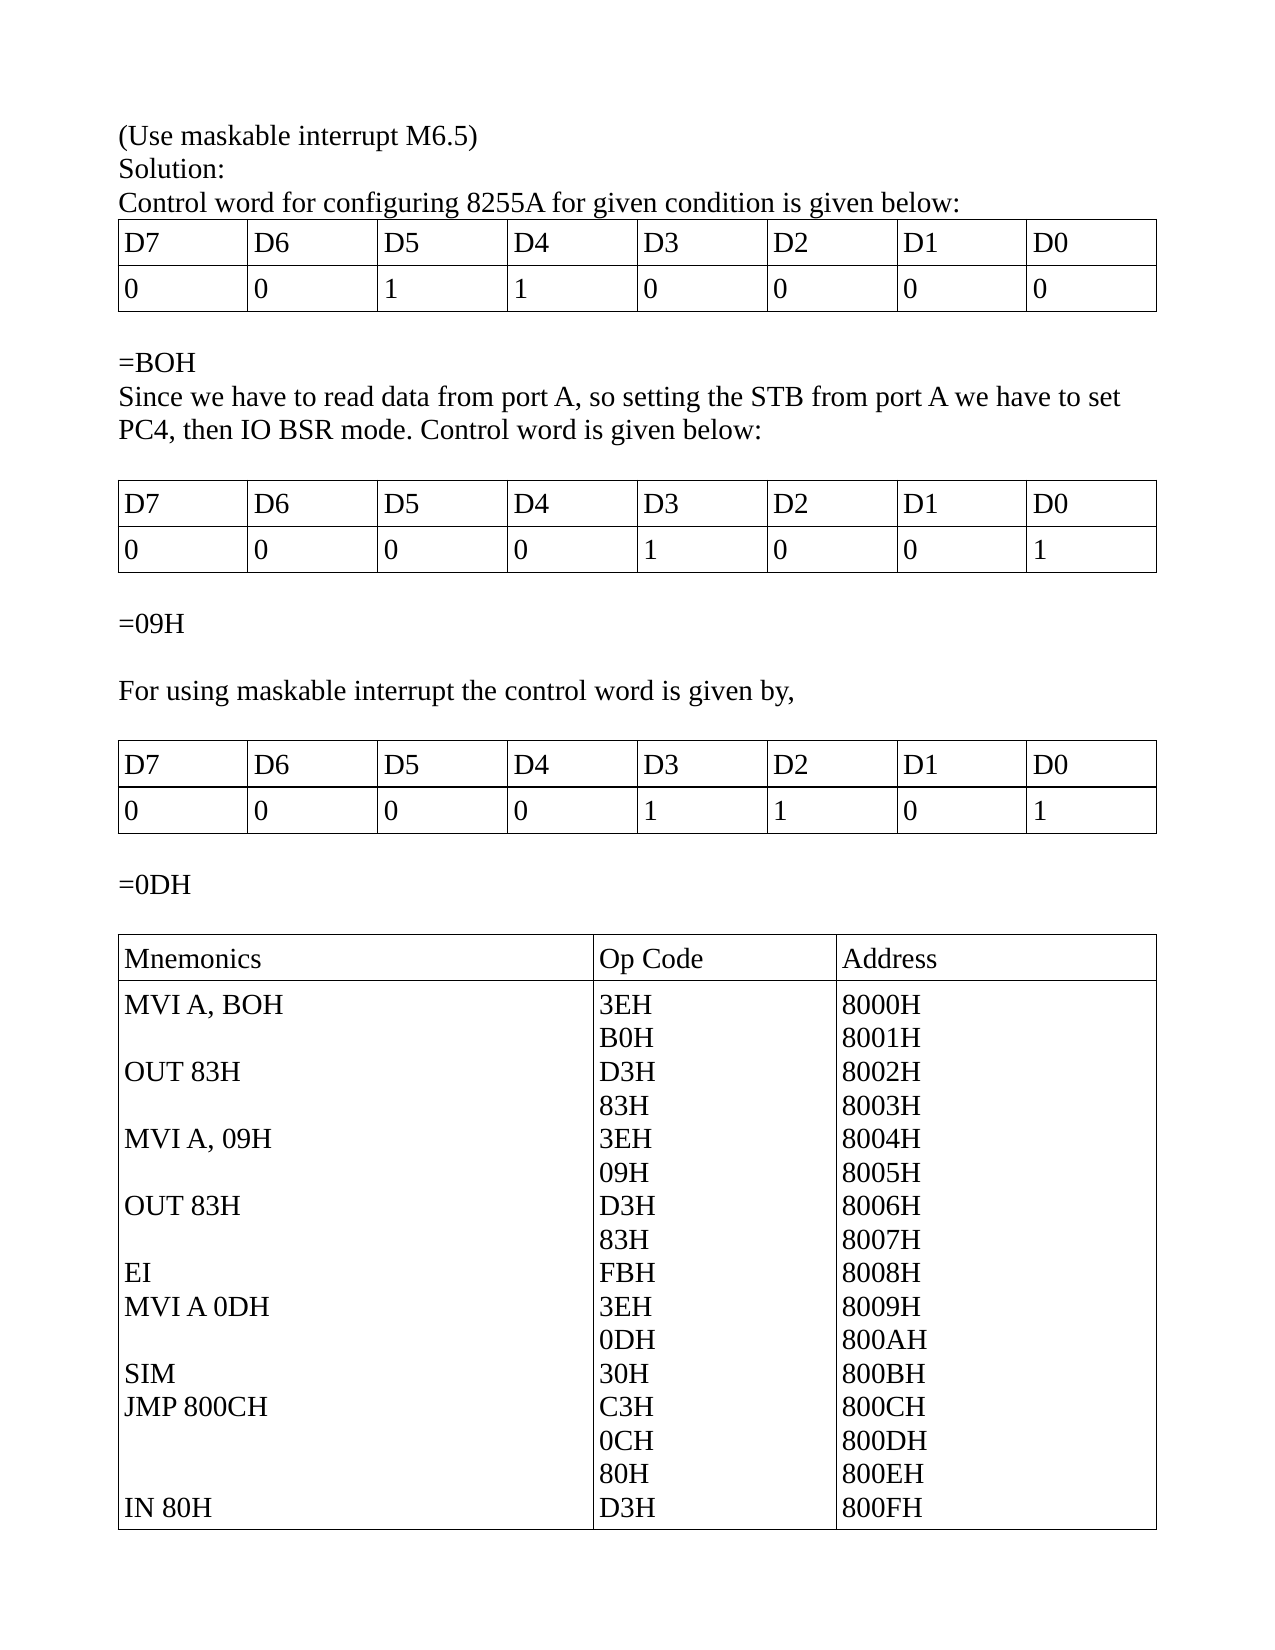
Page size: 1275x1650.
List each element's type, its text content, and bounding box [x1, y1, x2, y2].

table_cell 1 [378, 266, 507, 311]
table_header D6 [248, 741, 377, 786]
table_header Address [837, 935, 1156, 980]
text Control word for configuring 8255A for given condition is given below: [118, 185, 1157, 219]
table_cell 0 [898, 266, 1026, 311]
table_cell 1 [638, 788, 767, 832]
table_header D1 [898, 481, 1026, 526]
table_header D7 [119, 220, 247, 265]
table_cell 3EH B0H D3H 83H 3EH 09H D3H 83H FBH 3EH 0DH 30H C3H 0CH 80H D3H [594, 981, 836, 1529]
table_header D6 [248, 481, 377, 526]
table_cell 0 [119, 266, 247, 311]
text Solution: [118, 152, 1157, 185]
table_cell 0 [898, 788, 1026, 832]
table_cell 0 [378, 788, 507, 832]
table_header D4 [508, 741, 637, 786]
table_header D5 [378, 481, 507, 526]
table_cell 0 [508, 527, 637, 572]
table_header Mnemonics [119, 935, 593, 980]
table_header D4 [508, 220, 637, 265]
table_header D5 [378, 220, 507, 265]
table_header D0 [1027, 741, 1156, 786]
table_header D2 [768, 481, 897, 526]
table_header D2 [768, 741, 897, 786]
table_header D4 [508, 481, 637, 526]
text =09H [118, 606, 1157, 640]
table_cell 1 [508, 266, 637, 311]
text Since we have to read data from port A, so setting the STB from port A we have to set PC4, then IO BSR mode. Control word is given below: [118, 379, 1157, 446]
table_header D1 [898, 220, 1026, 265]
table_header Op Code [594, 935, 836, 980]
text =0DH [118, 867, 1157, 901]
table_cell 0 [898, 527, 1026, 572]
table_header D3 [638, 741, 767, 786]
table_cell 0 [508, 788, 637, 832]
table_cell 0 [248, 788, 377, 832]
table_cell 0 [248, 266, 377, 311]
table_header D1 [898, 741, 1026, 786]
table_cell 0 [1027, 266, 1156, 311]
text =BOH [118, 345, 1157, 379]
table_header D3 [638, 481, 767, 526]
table_cell 0 [248, 527, 377, 572]
table_cell 0 [378, 527, 507, 572]
table_cell 1 [768, 788, 897, 832]
table_cell MVI A, BOH OUT 83H MVI A, 09H OUT 83H EI MVI A 0DH SIM JMP 800CH IN 80H [119, 981, 593, 1529]
table_header D7 [119, 481, 247, 526]
table_header D7 [119, 741, 247, 786]
table_header D2 [768, 220, 897, 265]
table_header D3 [638, 220, 767, 265]
table_cell 0 [768, 527, 897, 572]
table_cell 1 [638, 527, 767, 572]
table_cell 0 [119, 527, 247, 572]
table_header D0 [1027, 220, 1156, 265]
table_cell 0 [638, 266, 767, 311]
table_header D6 [248, 220, 377, 265]
table_cell 0 [119, 788, 247, 832]
table_header D0 [1027, 481, 1156, 526]
table_cell 1 [1027, 788, 1156, 832]
text (Use maskable interrupt M6.5) [118, 118, 1157, 152]
table_cell 1 [1027, 527, 1156, 572]
table_header D5 [378, 741, 507, 786]
text For using maskable interrupt the control word is given by, [118, 673, 1157, 707]
table_cell 0 [768, 266, 897, 311]
table_cell 8000H 8001H 8002H 8003H 8004H 8005H 8006H 8007H 8008H 8009H 800AH 800BH 800CH 800DH 800EH 800FH [837, 981, 1156, 1529]
